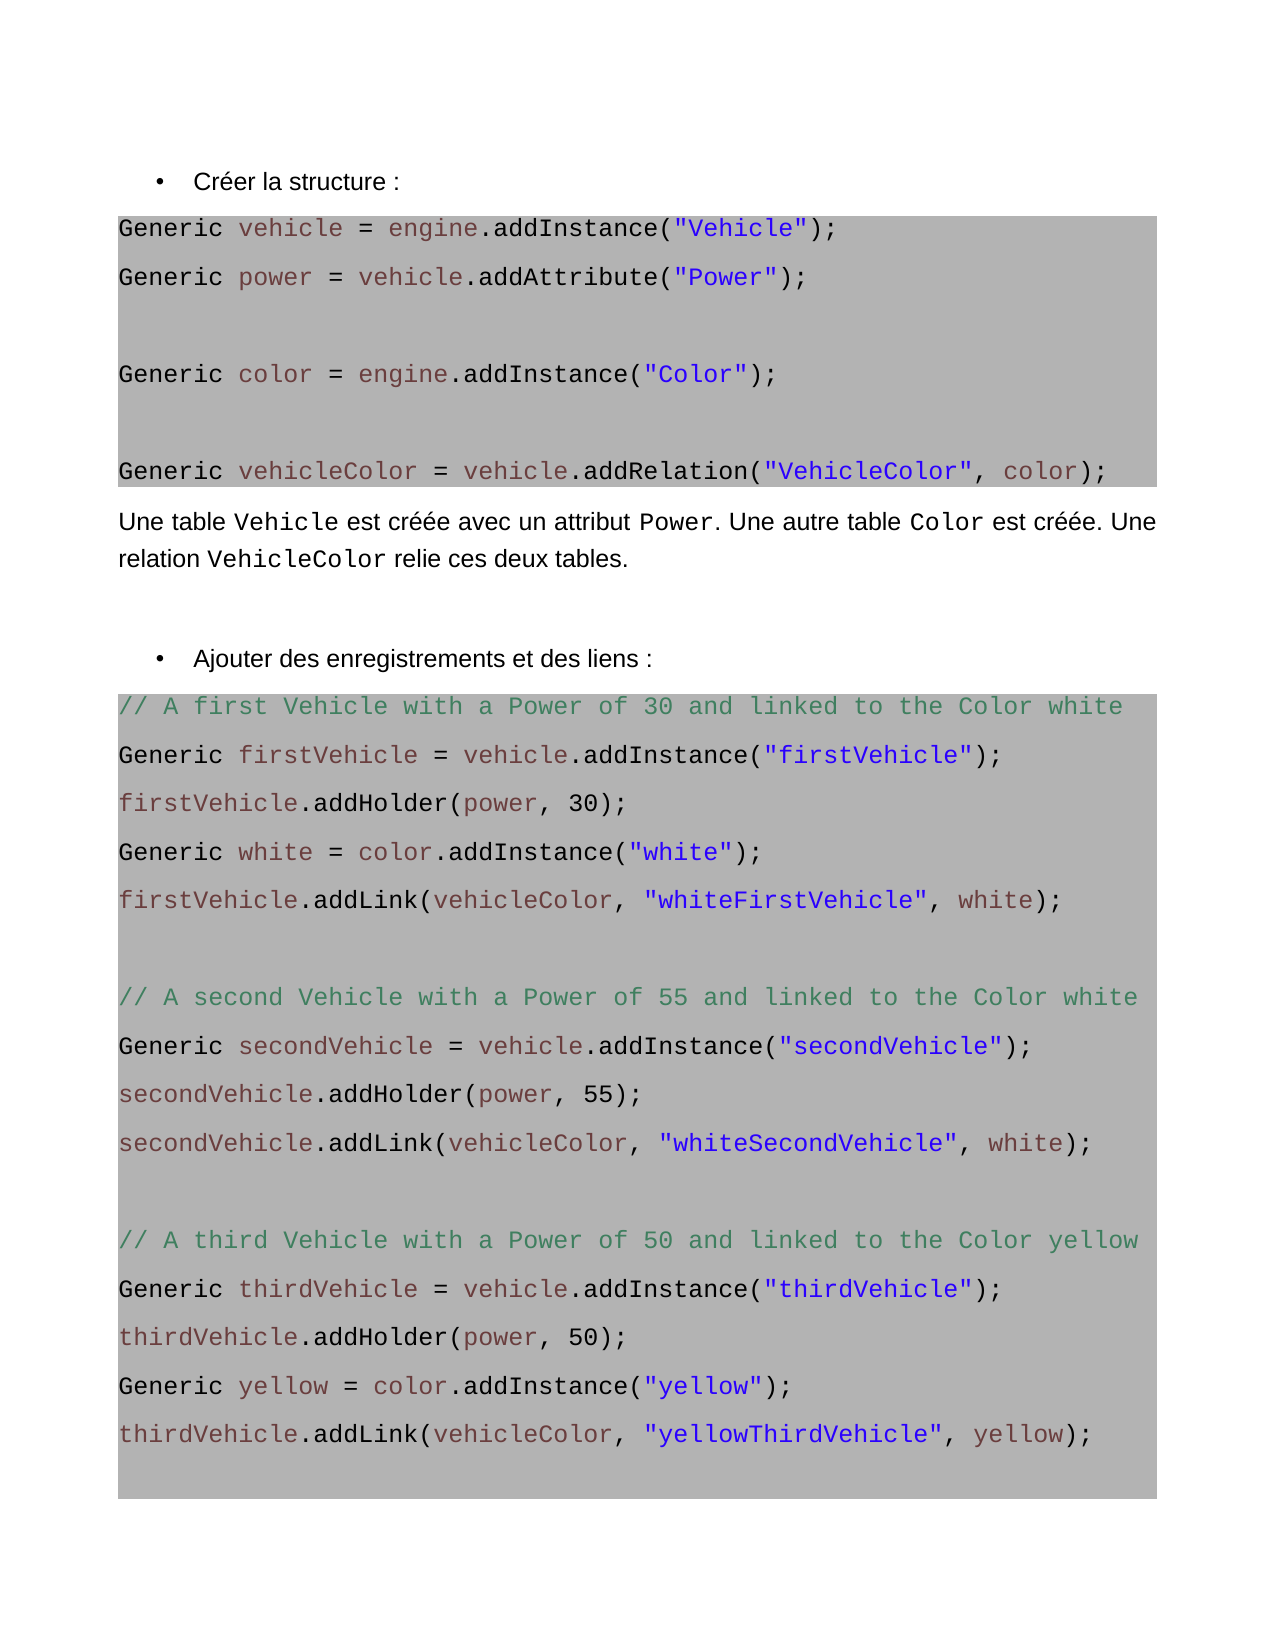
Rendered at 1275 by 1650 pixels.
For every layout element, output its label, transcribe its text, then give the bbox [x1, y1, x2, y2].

list Créer la structure : [156, 167, 1157, 196]
text firstVehicle.addHolder(power, 30); [118, 791, 1157, 819]
text Generic thirdVehicle = vehicle.addInstance("thirdVehicle"); [118, 1276, 1157, 1304]
list Ajouter des enregistrements et des liens : [156, 644, 1157, 673]
text thirdVehicle.addHolder(power, 50); [118, 1325, 1157, 1353]
text Une table Vehicle est créée avec un attribut Power. Une autre table Color est créée. Une relation VehicleColor relie ces deux tables. [118, 507, 1157, 575]
text secondVehicle.addHolder(power, 55); [118, 1082, 1157, 1110]
text Generic vehicle = engine.addInstance("Vehicle"); [118, 216, 1157, 244]
text secondVehicle.addLink(vehicleColor, "whiteSecondVehicle", white); [118, 1131, 1157, 1159]
text // A first Vehicle with a Power of 30 and linked to the Color white [118, 694, 1157, 722]
text Generic power = vehicle.addAttribute("Power"); [118, 264, 1157, 293]
text Generic vehicleColor = vehicle.addRelation("VehicleColor", color); [118, 458, 1157, 487]
text thirdVehicle.addLink(vehicleColor, "yellowThirdVehicle", yellow); [118, 1422, 1157, 1450]
text Generic color = engine.addInstance("Color"); [118, 361, 1157, 390]
text firstVehicle.addLink(vehicleColor, "whiteFirstVehicle", white); [118, 888, 1157, 916]
text Generic white = color.addInstance("white"); [118, 839, 1157, 868]
text Generic yellow = color.addInstance("yellow"); [118, 1373, 1157, 1402]
text // A third Vehicle with a Power of 50 and linked to the Color yellow [118, 1228, 1157, 1256]
text Generic secondVehicle = vehicle.addInstance("secondVehicle"); [118, 1033, 1157, 1062]
text // A second Vehicle with a Power of 55 and linked to the Color white [118, 985, 1157, 1013]
text Generic firstVehicle = vehicle.addInstance("firstVehicle"); [118, 742, 1157, 771]
